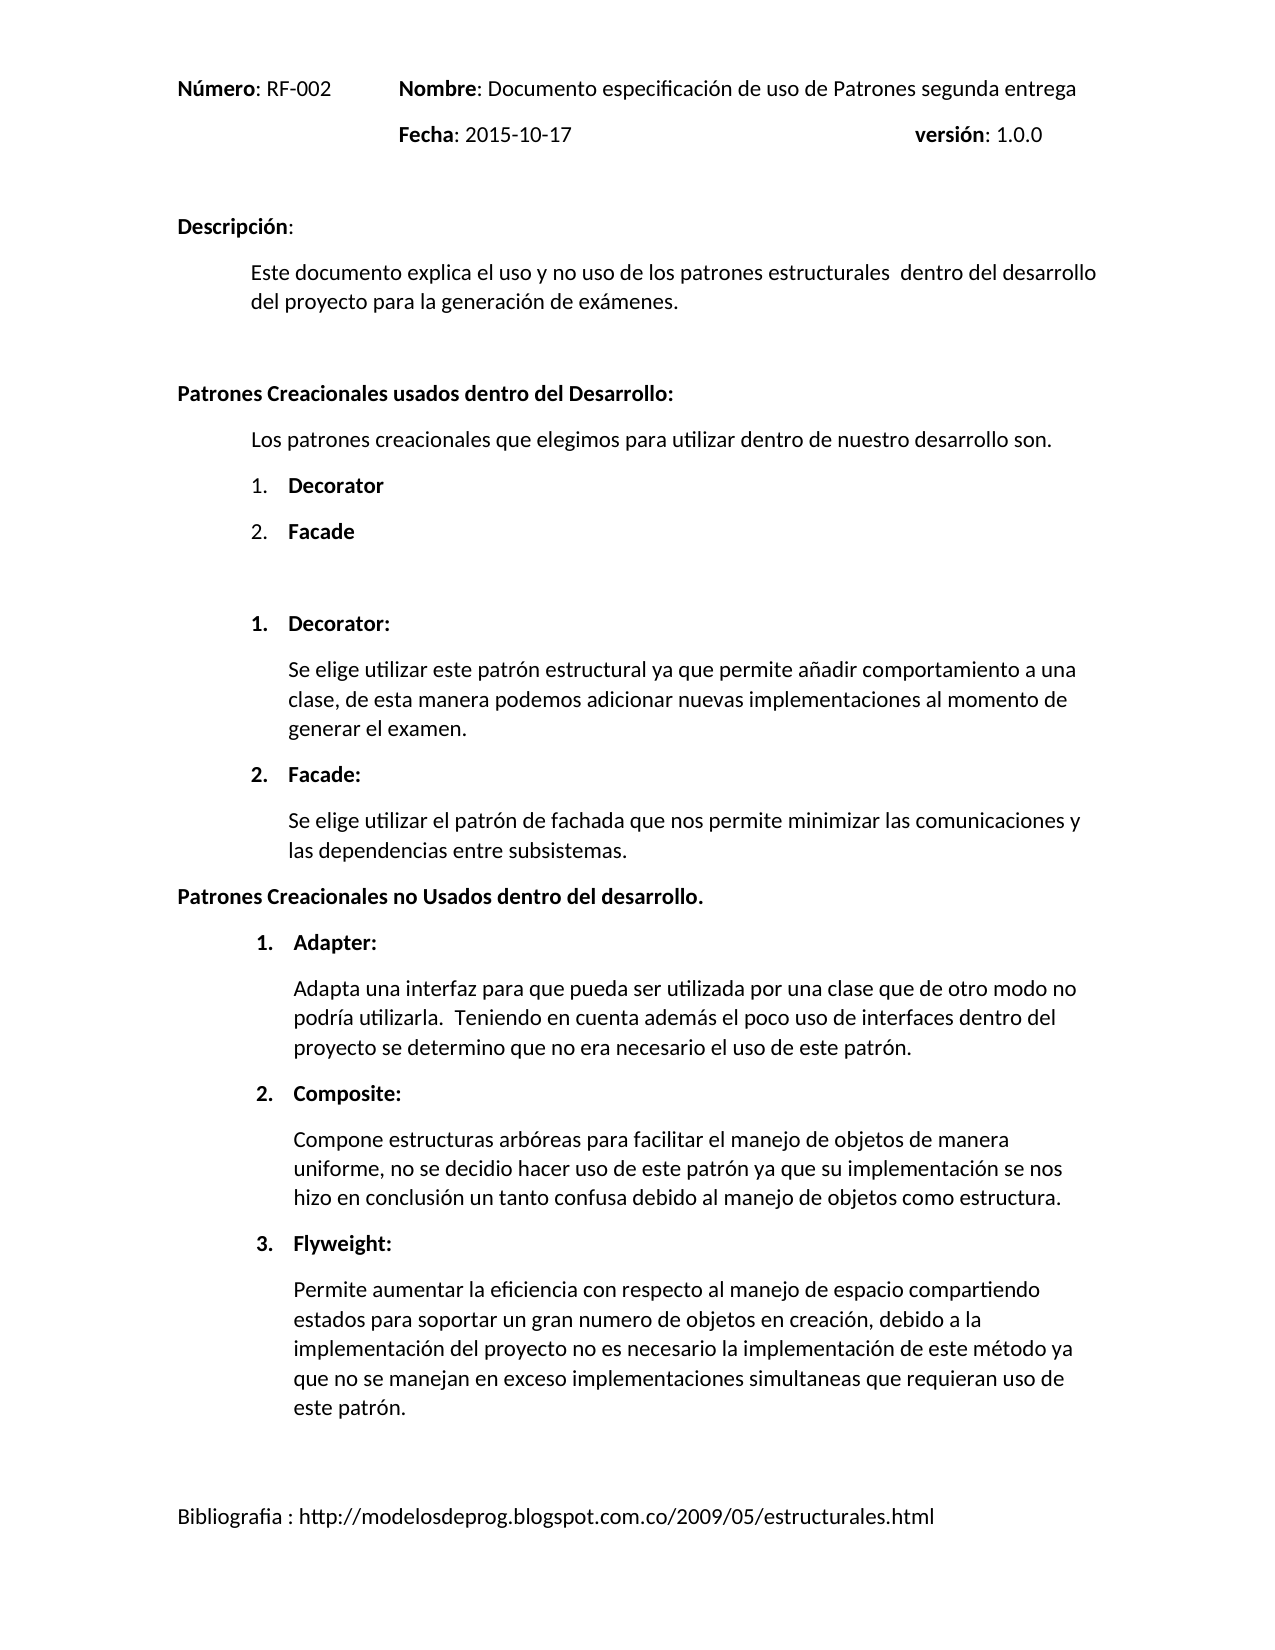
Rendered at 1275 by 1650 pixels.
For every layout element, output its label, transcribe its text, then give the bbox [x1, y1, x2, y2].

list Se elige utilizar el patrón de fachada que nos permite minimizar las comunicaciones y las dependencias entre subsistemas. [288, 806, 1098, 864]
text Este documento explica el uso y no uso de los patrones estructurales dentro del desarrollo del proyecto para la generación de exámenes. [251, 258, 1098, 315]
list Facade: [251, 760, 1098, 788]
list Decorator: [251, 609, 1098, 638]
list Adapter: [256, 928, 1098, 956]
text Número: RF-002 Nombre: Documento especificación de uso de Patrones segunda entrega [177, 74, 1098, 102]
list Composite: [256, 1079, 1098, 1107]
list Adapta una interfaz para que pueda ser utilizada por una clase que de otro modo no podría utilizarla. Teniendo en cuenta además el poco uso de interfaces dentro del proyecto se determino que no era necesario el uso de este patrón. [293, 974, 1098, 1061]
text Descripción: [177, 212, 1098, 240]
list Decorator [251, 471, 1098, 499]
text Permite aumentar la eficiencia con respecto al manejo de espacio compartiendo estados para soportar un gran numero de objetos en creación, debido a la implementación del proyecto no es necesario la implementación de este método ya que no se manejan en exceso implementaciones simultaneas que requieran uso de este patrón. [293, 1276, 1098, 1421]
list Compone estructuras arbóreas para facilitar el manejo de objetos de manera uniforme, no se decidio hacer uso de este patrón ya que su implementación se nos hizo en conclusión un tanto confusa debido al manejo de objetos como estructura. [293, 1125, 1098, 1212]
text Patrones Creacionales no Usados dentro del desarrollo. [177, 882, 1098, 910]
list Se elige utilizar este patrón estructural ya que permite añadir comportamiento a una clase, de esta manera podemos adicionar nuevas implementaciones al momento de generar el examen. [288, 656, 1098, 742]
text Fecha: 2015-10-17 versión: 1.0.0 [177, 120, 1098, 148]
list Flyweight: [256, 1229, 1098, 1258]
text Los patrones creacionales que elegimos para utilizar dentro de nuestro desarrollo son. [177, 425, 1098, 453]
text Patrones Creacionales usados dentro del Desarrollo: [177, 379, 1098, 407]
list Facade [251, 517, 1098, 546]
